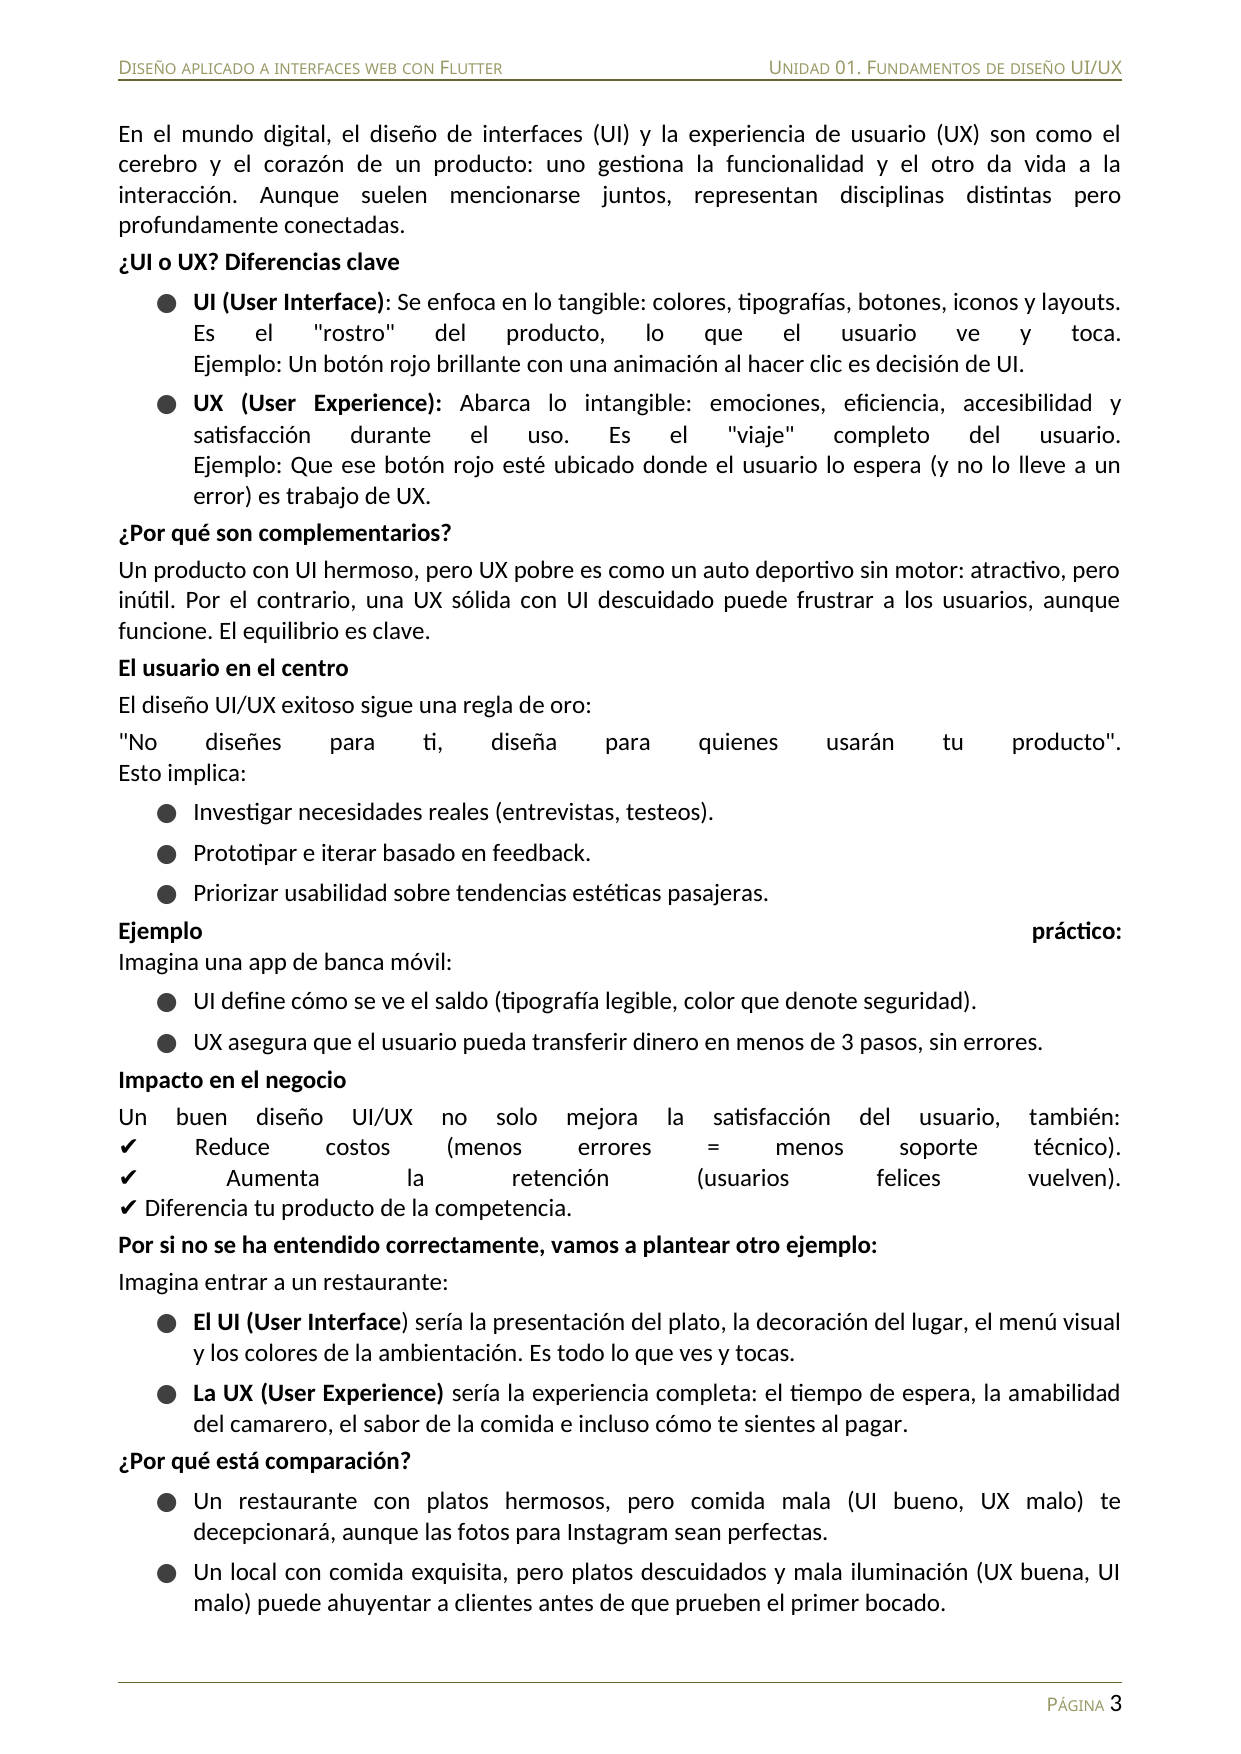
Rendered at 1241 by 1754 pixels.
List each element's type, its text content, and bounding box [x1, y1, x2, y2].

list El UI (User Interface) sería la presentación del plato, la decoración del lugar, el menú visual y los colores de la ambientación. Es todo lo que ves y tocas. [156, 1303, 1122, 1368]
text Impacto en el negocio [118, 1064, 1122, 1094]
text Imagina entrar a un restaurante: [118, 1266, 1122, 1297]
text Un producto con UI hermoso, pero UX pobre es como un auto deportivo sin motor: atractivo, pero inútil. Por el contrario, una UX sólida con UI descuidado puede frustrar a los usuarios, aunque funcione. El equilibrio es clave. [118, 554, 1122, 646]
list UX asegura que el usuario pueda transferir dinero en menos de 3 pasos, sin errores. [156, 1023, 1122, 1057]
list Un local con comida exquisita, pero platos descuidados y mala iluminación (UX buena, UI malo) puede ahuyentar a clientes antes de que prueben el primer bocado. [156, 1553, 1122, 1618]
text Un buen diseño UI/UX no solo mejora la satisfacción del usuario, también: ✔ Reduce costos (menos errores = menos soporte técnico). ✔ Aumenta la retención (usuarios felices vuelven). ✔ Diferencia tu producto de la competencia. [118, 1101, 1122, 1223]
text El diseño UI/UX exitoso sigue una regla de oro: [118, 689, 1122, 720]
text ¿UI o UX? Diferencias clave [118, 247, 1122, 277]
list Investigar necesidades reales (entrevistas, testeos). [156, 794, 1122, 828]
text ¿Por qué son complementarios? [118, 517, 1122, 548]
text El usuario en el centro [118, 652, 1122, 683]
list Un restaurante con platos hermosos, pero comida mala (UI bueno, UX malo) te decepcionará, aunque las fotos para Instagram sean perfectas. [156, 1482, 1122, 1547]
text Ejemplo práctico: Imagina una app de banca móvil: [118, 915, 1122, 976]
list UX (User Experience): Abarca lo intangible: emociones, eficiencia, accesibilidad y satisfacción durante el uso. Es el "viaje" completo del usuario. Ejemplo: Que ese botón rojo esté ubicado donde el usuario lo espera (y no lo lleve a un error) es trabajo de UX. [156, 385, 1122, 511]
text En el mundo digital, el diseño de interfaces (UI) y la experiencia de usuario (UX) son como el cerebro y el corazón de un producto: uno gestiona la funcionalidad y el otro da vida a la interacción. Aunque suelen mencionarse juntos, representan disciplinas distintas pero profundamente conectadas. [118, 118, 1122, 240]
list Priorizar usabilidad sobre tendencias estéticas pasajeras. [156, 875, 1122, 909]
list UI (User Interface): Se enfoca en lo tangible: colores, tipografías, botones, iconos y layouts. Es el "rostro" del producto, lo que el usuario ve y toca. Ejemplo: Un botón rojo brillante con una animación al hacer clic es decisión de UI. [156, 283, 1122, 379]
text Por si no se ha entendido correctamente, vamos a plantear otro ejemplo: [118, 1229, 1122, 1260]
text ¿Por qué está comparación? [118, 1445, 1122, 1476]
list La UX (User Experience) sería la experiencia completa: el tiempo de espera, la amabilidad del camarero, el sabor de la comida e incluso cómo te sientes al pagar. [156, 1374, 1122, 1439]
list Prototipar e iterar basado en feedback. [156, 834, 1122, 868]
text "No diseñes para ti, diseña para quienes usarán tu producto". Esto implica: [118, 726, 1122, 787]
list UI define cómo se ve el saldo (tipografía legible, color que denote seguridad). [156, 983, 1122, 1017]
